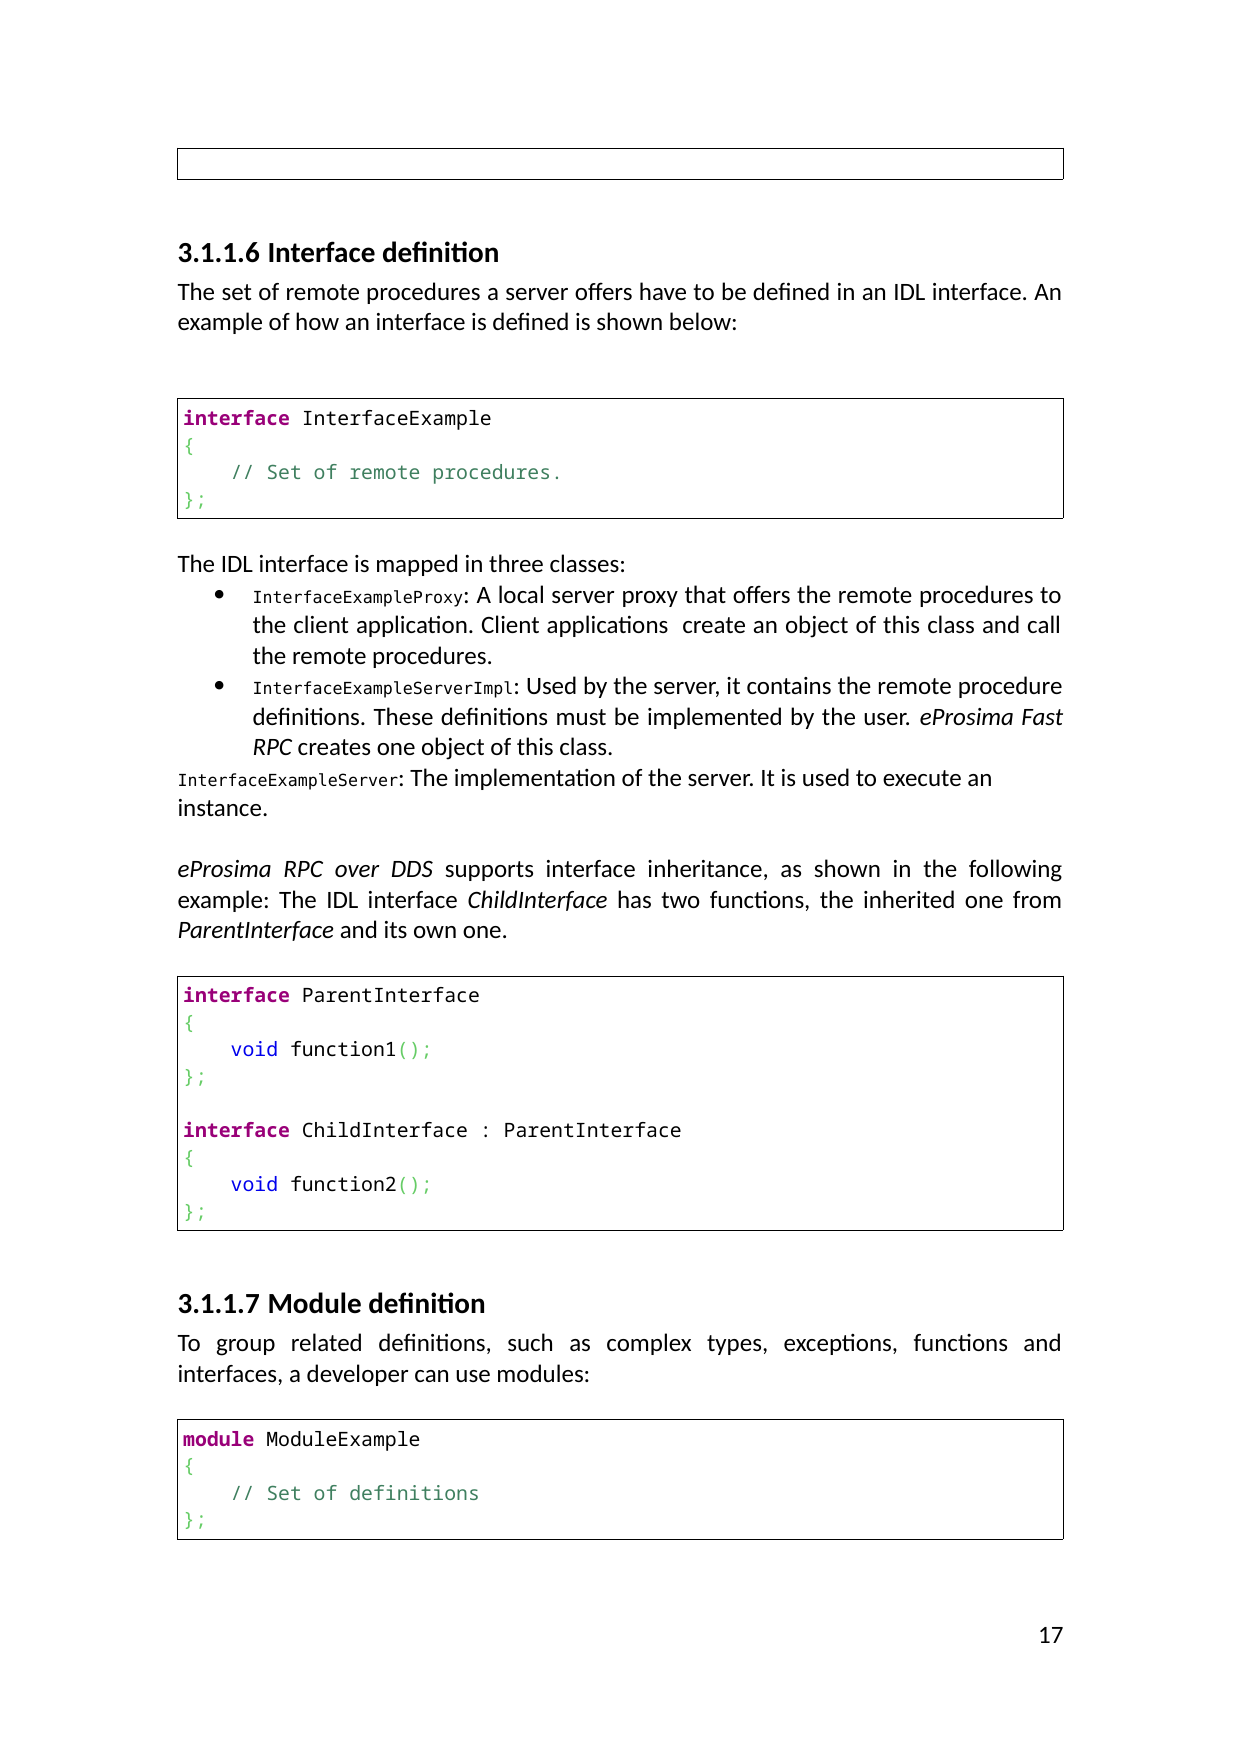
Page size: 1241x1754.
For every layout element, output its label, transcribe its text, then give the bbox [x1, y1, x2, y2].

text eProsima RPC over DDS supports interface inheritance, as shown in the following example: The IDL interface ChildInterface has two functions, the inherited one from ParentInterface and its own one. [177, 853, 1063, 945]
table_header interface ParentInterface { void function1(); }; interface ChildInterface : ParentInterface { void function2(); }; [178, 977, 1063, 1230]
table_header [178, 149, 1063, 178]
list InterfaceExampleProxy: A local server proxy that offers the remote procedures to the client application. Client applications create an object of this class and call the remote procedures. [215, 579, 1063, 670]
text InterfaceExampleServer: The implementation of the server. It is used to execute an instance. [177, 762, 1063, 823]
table_header module ModuleExample { // Set of definitions }; [178, 1420, 1063, 1538]
text The set of remote procedures a server offers have to be defined in an IDL interface. An example of how an interface is defined is shown below: [177, 276, 1063, 337]
subtitle Module definition [177, 1286, 1063, 1321]
subtitle Interface definition [177, 234, 1063, 270]
list InterfaceExampleServerImpl: Used by the server, it contains the remote procedure definitions. These definitions must be implemented by the user. eProsima Fast RPC creates one object of this class. [215, 670, 1063, 762]
text The IDL interface is mapped in three classes: [177, 548, 1063, 579]
table_header interface InterfaceExample { // Set of remote procedures. }; [178, 399, 1063, 518]
text To group related definitions, such as complex types, exceptions, functions and interfaces, a developer can use modules: [177, 1327, 1063, 1388]
